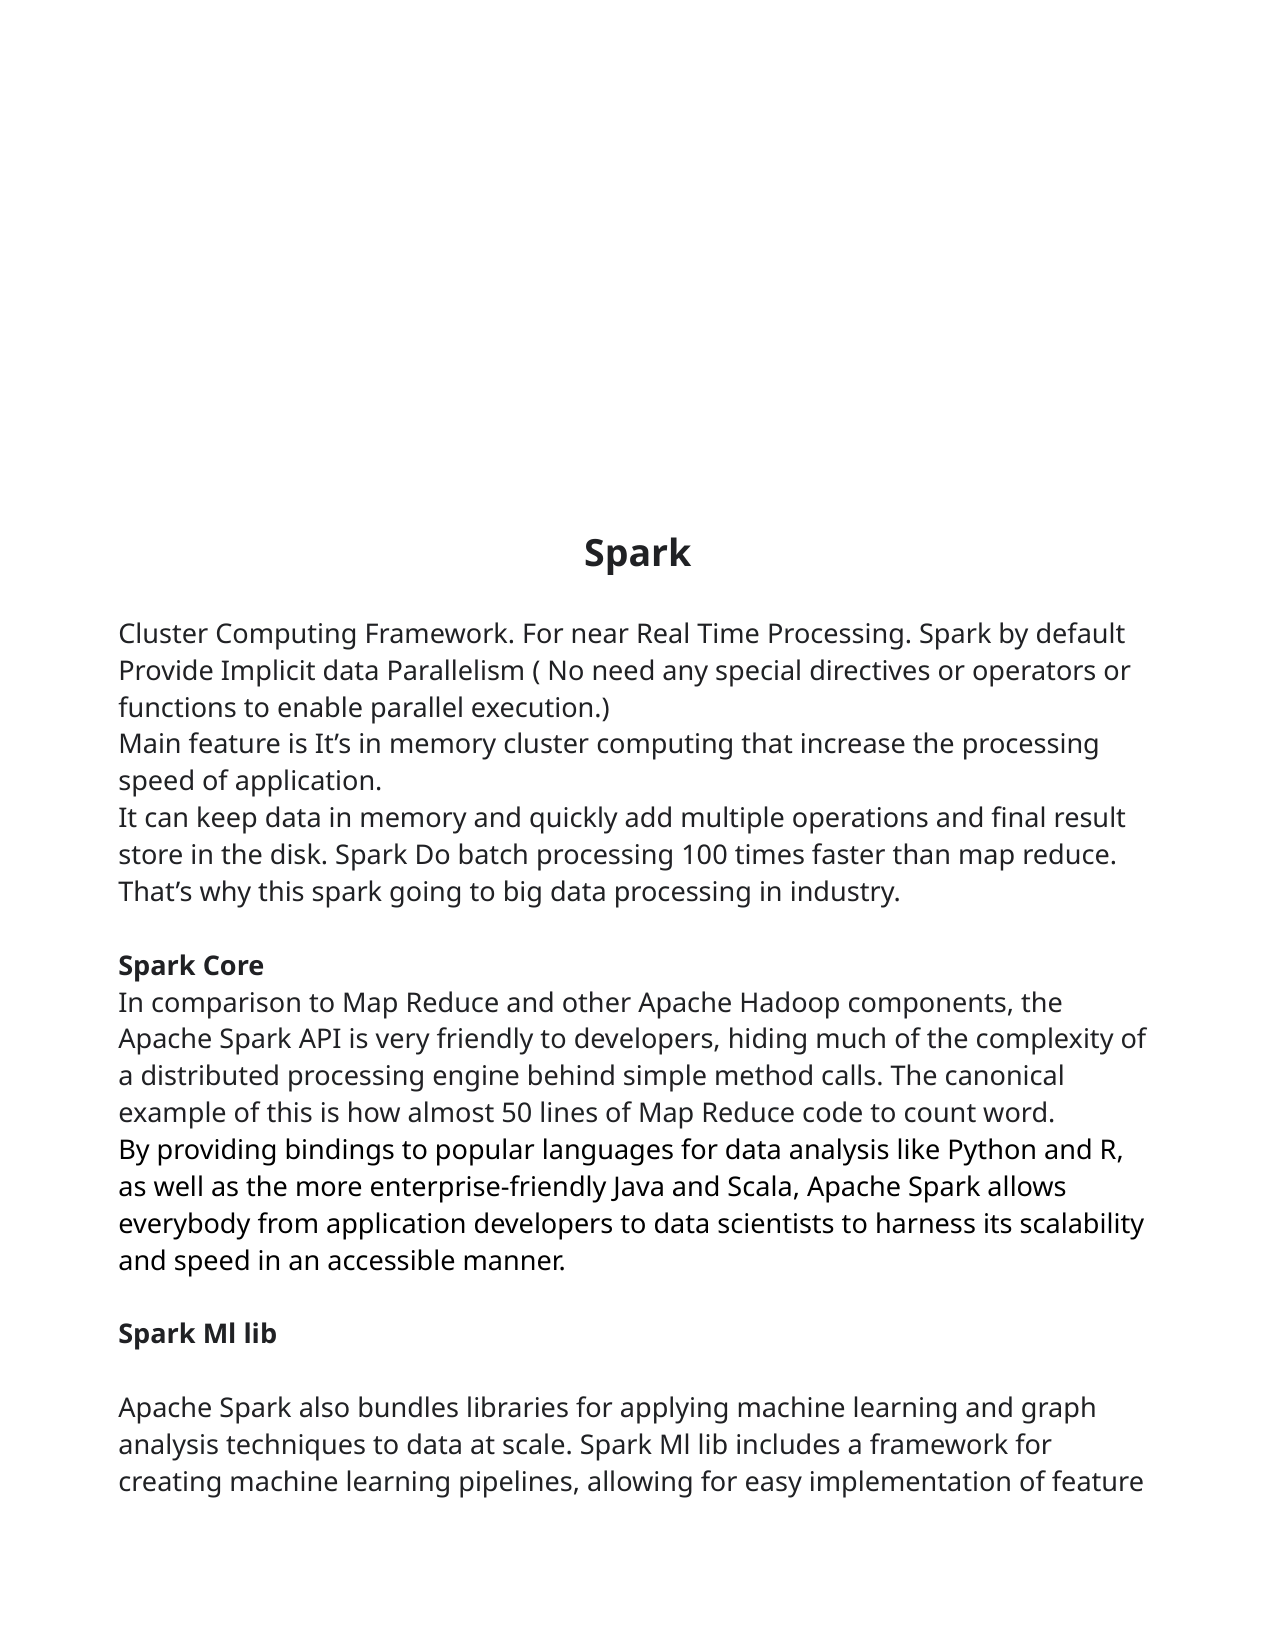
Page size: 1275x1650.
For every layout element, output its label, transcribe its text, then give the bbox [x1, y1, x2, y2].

text Spark Core [118, 946, 1157, 983]
text It can keep data in memory and quickly add multiple operations and final result store in the disk. Spark Do batch processing 100 times faster than map reduce. That’s why this spark going to big data processing in industry. [118, 799, 1157, 909]
text Cluster Computing Framework. For near Real Time Processing. Spark by default Provide Implicit data Parallelism ( No need any special directives or operators or functions to enable parallel execution.) [118, 614, 1157, 725]
text By providing bindings to popular languages for data analysis like Python and R, as well as the more enterprise-friendly Java and Scala, Apache Spark allows everybody from application developers to data scientists to harness its scalability and speed in an accessible manner. [118, 1131, 1157, 1278]
text Apache Spark also bundles libraries for applying machine learning and graph analysis techniques to data at scale. Spark Ml lib includes a framework for creating machine learning pipelines, allowing for easy implementation of feature [118, 1389, 1157, 1499]
text In comparison to Map Reduce and other Apache Hadoop components, the Apache Spark API is very friendly to developers, hiding much of the complexity of a distributed processing engine behind simple method calls. The canonical example of this is how almost 50 lines of Map Reduce code to count word. [118, 983, 1157, 1131]
text Spark Ml lib [118, 1315, 1157, 1352]
text Spark [118, 526, 1157, 577]
text Main feature is It’s in memory cluster computing that increase the processing speed of application. [118, 725, 1157, 799]
